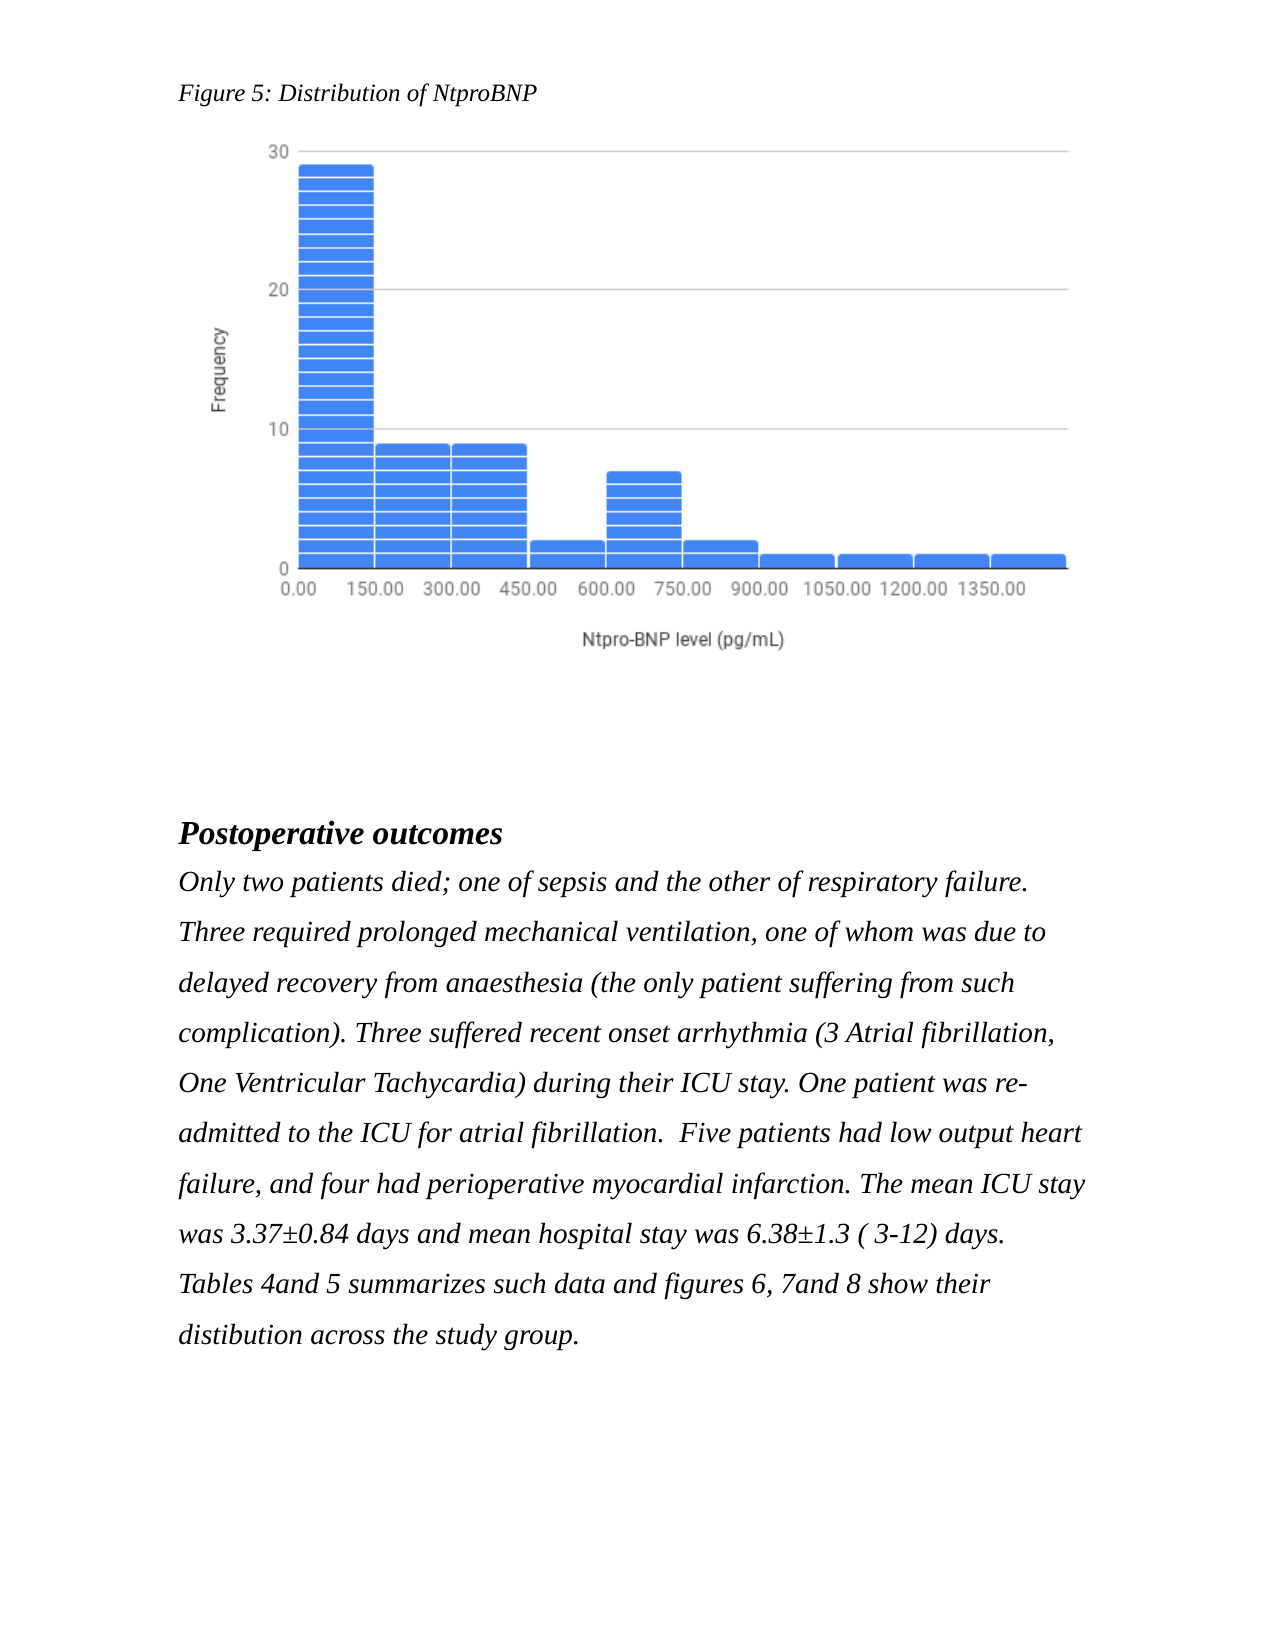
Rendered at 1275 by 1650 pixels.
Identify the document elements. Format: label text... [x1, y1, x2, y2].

text Only two patients died; one of sepsis and the other of respiratory failure. Three required prolonged mechanical ventilation, one of whom was due to delayed recovery from anaesthesia (the only patient suffering from such complication). Three suffered recent onset arrhythmia (3 Atrial fibrillation, One Ventricular Tachycardia) during their ICU stay. One patient was re-admitted to the ICU for atrial fibrillation. Five patients had low output heart failure, and four had perioperative myocardial infarction. The mean ICU stay was 3.37±0.84 days and mean hospital stay was 6.38±1.3 ( 3-12) days. Tables 4and 5 summarizes such data and figures 6, 7and 8 show their distibution across the study group. [178, 864, 1097, 1350]
subtitle Postoperative outcomes [178, 813, 1097, 852]
text Figure 5: Distribution of NtproBNP [178, 78, 1097, 107]
picture [178, 111, 1097, 680]
